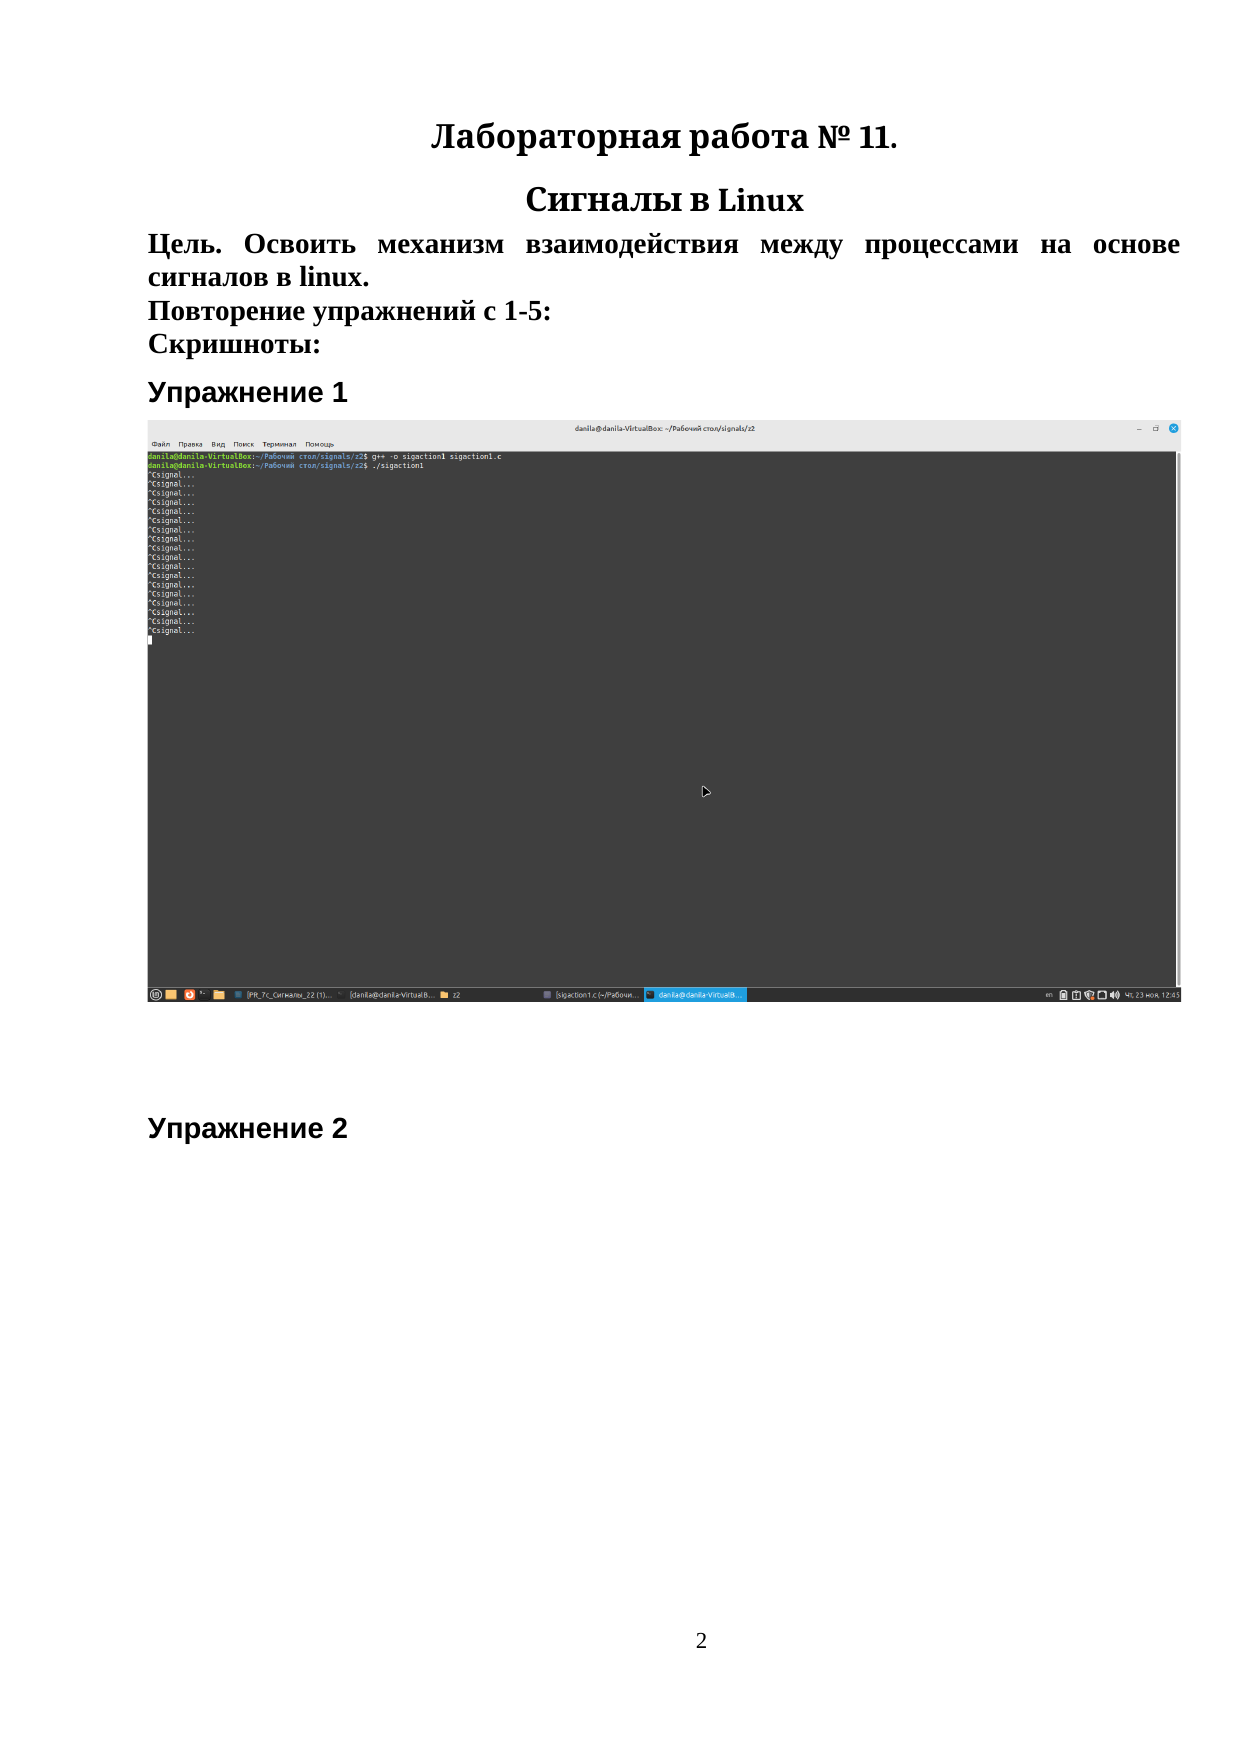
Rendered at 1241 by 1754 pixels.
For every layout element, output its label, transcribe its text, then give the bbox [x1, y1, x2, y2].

text Скришноты: [148, 327, 1181, 360]
subtitle Упражнение 1 [148, 375, 1181, 408]
picture [147, 420, 1182, 1002]
subtitle Лабораторная работа № 11. [148, 118, 1181, 156]
subtitle Упражнение 2 [148, 1111, 1181, 1145]
text Цель. Освоить механизм взаимодействия между процессами на основе сигналов в linux. [148, 226, 1181, 293]
text Повторение упражнений с 1-5: [148, 293, 1181, 327]
subtitle Сигналы в Linux [148, 181, 1181, 220]
